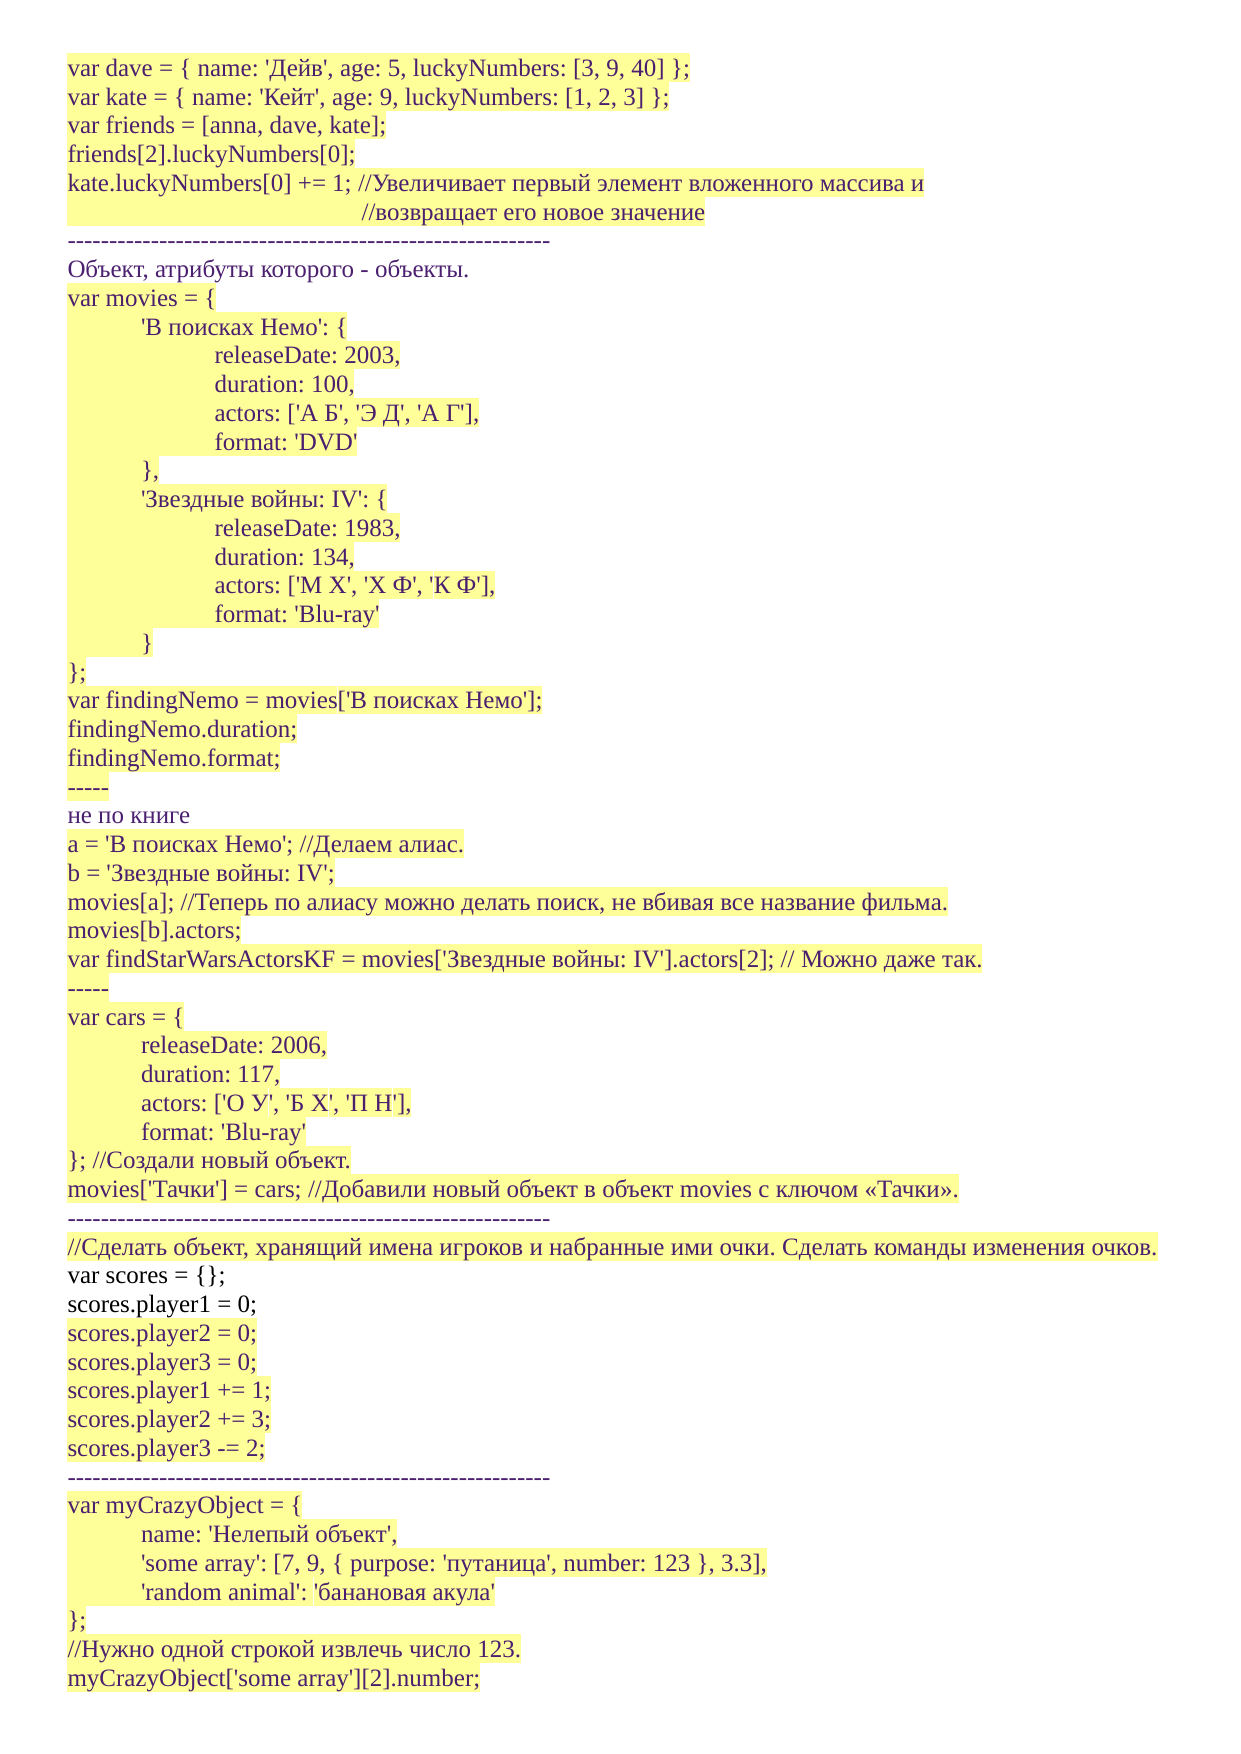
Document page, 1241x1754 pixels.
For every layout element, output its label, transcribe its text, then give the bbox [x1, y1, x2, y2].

text var findStarWarsActorsKF = movies['Звездные войны: IV'].actors[2]; // Можно даже так. [67, 944, 1183, 973]
text movies[a]; //Теперь по алиасу можно делать поиск, не вбивая все название фильма. [67, 887, 1183, 916]
text } [67, 628, 1183, 657]
text findingNemo.format; [67, 743, 1183, 772]
text не по книге [67, 801, 1183, 829]
text releaseDate: 1983, [67, 513, 1183, 542]
text duration: 100, [67, 369, 1183, 398]
text //Сделать объект, хранящий имена игроков и набранные ими очки. Сделать команды изменения очков. [67, 1232, 1183, 1261]
text scores.player1 += 1; [67, 1376, 1183, 1404]
text duration: 134, [67, 542, 1183, 571]
text format: 'Blu-ray' [67, 1117, 1183, 1146]
text friends[2].luckyNumbers[0]; [67, 139, 1183, 168]
text var cars = { [67, 1002, 1183, 1031]
text Объект, атрибуты которого - объекты. [67, 254, 1183, 283]
text //Нужно одной строкой извлечь число 123. [67, 1634, 1183, 1663]
text scores.player3 -= 2; [67, 1433, 1183, 1462]
text movies['Тачки'] = cars; //Добавили новый объект в объект movies с ключом «Тачки». [67, 1174, 1183, 1203]
text var findingNemo = movies['В поисках Немо']; [67, 686, 1183, 714]
text scores.player3 = 0; [67, 1347, 1183, 1376]
text ----- [67, 772, 1183, 801]
text format: 'Blu-ray' [67, 599, 1183, 628]
text b = 'Звездные войны: IV'; [67, 858, 1183, 887]
text //возвращает его новое значение [67, 197, 1183, 226]
text kate.luckyNumbers[0] += 1; //Увеличивает первый элемент вложенного массива и [67, 168, 1183, 197]
text findingNemo.duration; [67, 714, 1183, 743]
text var scores = {}; [67, 1261, 1183, 1289]
text ---------------------------------------------------------- [67, 226, 1183, 254]
text movies[b].actors; [67, 916, 1183, 944]
text ----- [67, 973, 1183, 1002]
text duration: 117, [67, 1059, 1183, 1088]
text }; [67, 657, 1183, 686]
text }, [67, 456, 1183, 484]
text actors: ['А Б', 'Э Д', 'А Г'], [67, 398, 1183, 427]
text var kate = { name: 'Кейт', age: 9, luckyNumbers: [1, 2, 3] }; [67, 82, 1183, 111]
text actors: ['О У', 'Б Х', 'П Н'], [67, 1088, 1183, 1117]
text 'random animal': 'банановая акула' [67, 1577, 1183, 1606]
text name: 'Нелепый объект', [67, 1519, 1183, 1548]
text var dave = { name: 'Дейв', age: 5, luckyNumbers: [3, 9, 40] }; [67, 53, 1183, 82]
text releaseDate: 2006, [67, 1031, 1183, 1059]
text 'В поисках Немо': { [67, 312, 1183, 341]
text scores.player1 = 0; [67, 1289, 1183, 1318]
text format: 'DVD' [67, 427, 1183, 456]
text 'some array': [7, 9, { purpose: 'путаница', number: 123 }, 3.3], [67, 1548, 1183, 1577]
text a = 'В поисках Немо'; //Делаем алиас. [67, 829, 1183, 858]
text var movies = { [67, 283, 1183, 312]
text var friends = [anna, dave, kate]; [67, 111, 1183, 139]
text scores.player2 = 0; [67, 1318, 1183, 1347]
text ---------------------------------------------------------- [67, 1203, 1183, 1232]
text scores.player2 += 3; [67, 1404, 1183, 1433]
text }; //Создали новый объект. [67, 1146, 1183, 1174]
text }; [67, 1606, 1183, 1634]
text releaseDate: 2003, [67, 341, 1183, 369]
text myCrazyObject['some array'][2].number; [67, 1663, 1183, 1692]
text ---------------------------------------------------------- [67, 1462, 1183, 1491]
text 'Звездные войны: IV': { [67, 484, 1183, 513]
text actors: ['М Х', 'Х Ф', 'К Ф'], [67, 571, 1183, 599]
text var myCrazyObject = { [67, 1491, 1183, 1519]
